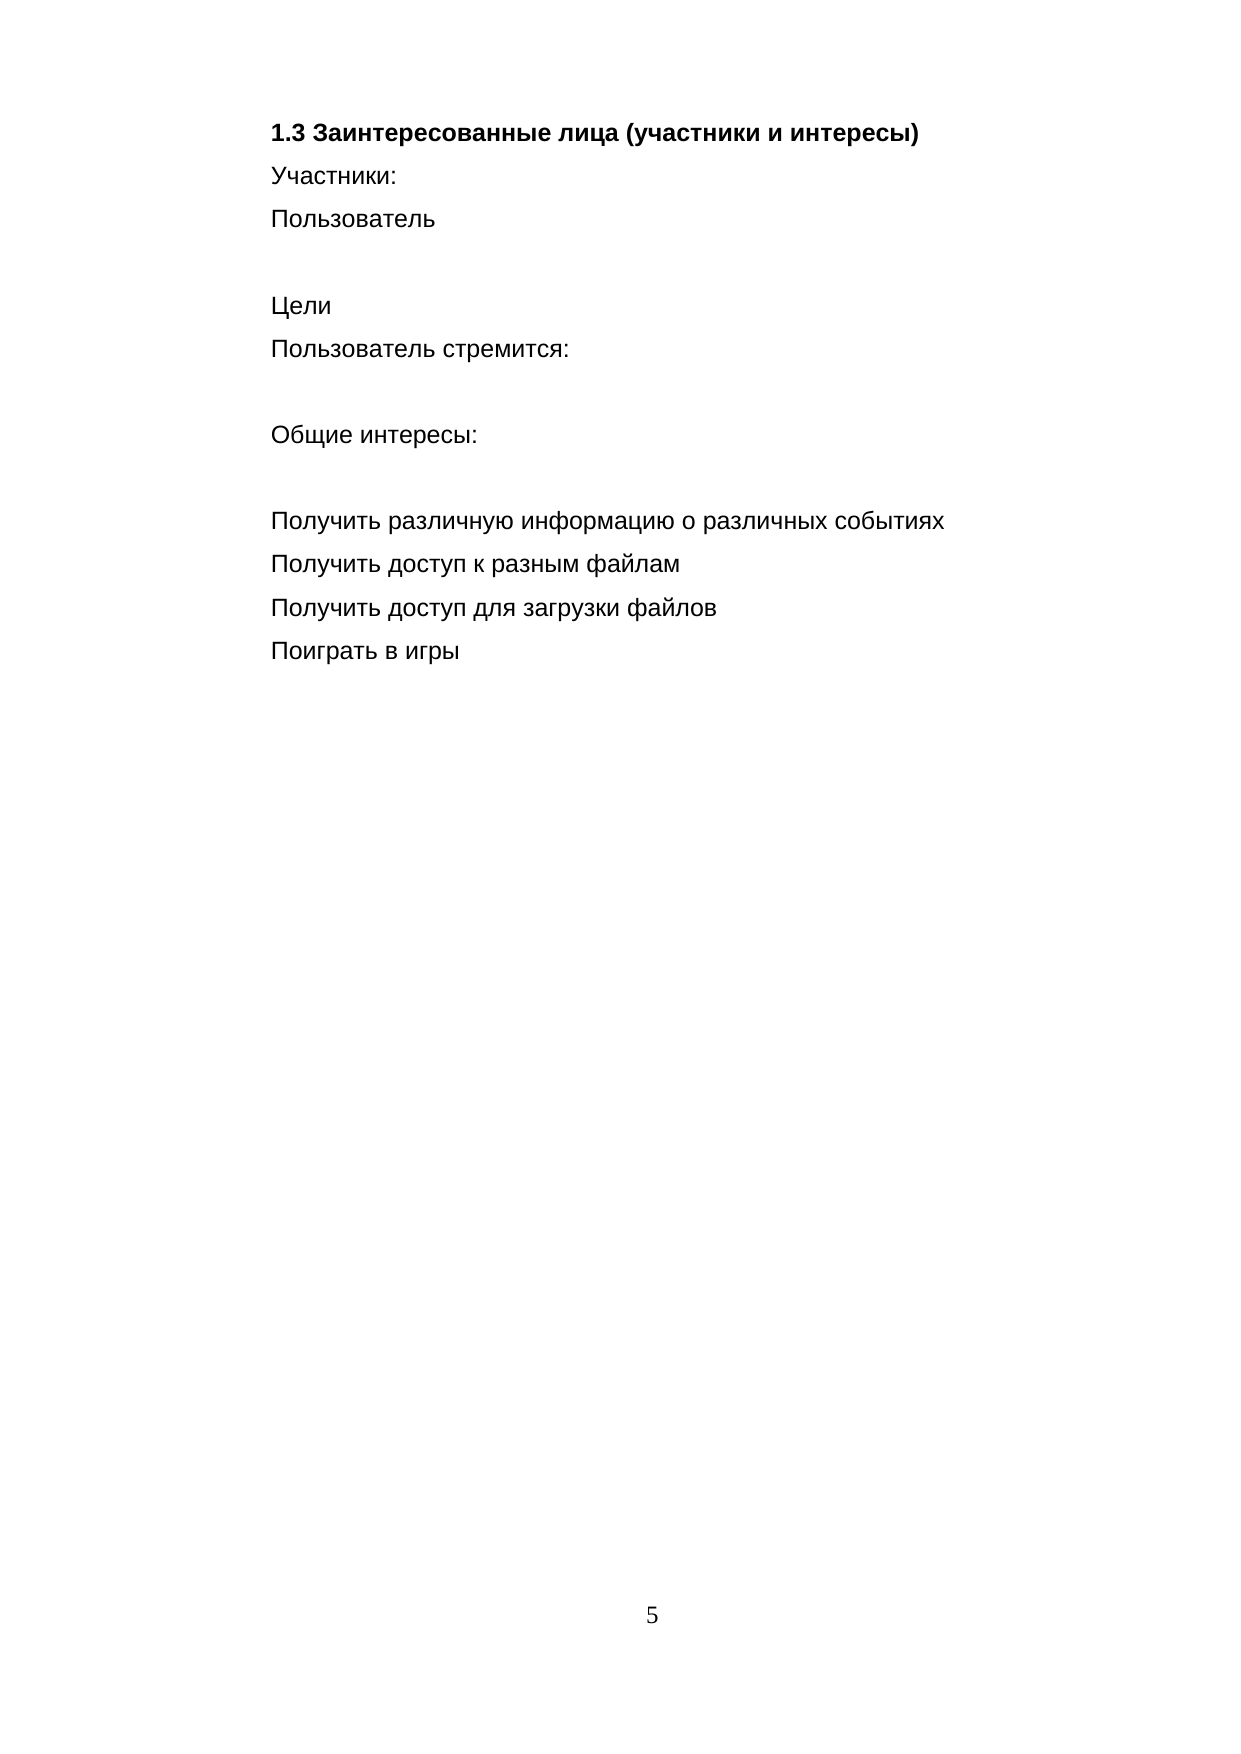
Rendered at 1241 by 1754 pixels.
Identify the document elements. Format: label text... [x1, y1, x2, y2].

text Получить доступ для загрузки файлов [182, 592, 1122, 621]
text Поиграть в игры [182, 636, 1122, 664]
text Цели [182, 291, 1122, 319]
text Пользователь стремится: [182, 334, 1122, 362]
subtitle Заинтересованные лица (участники и интересы) [182, 118, 1122, 147]
text Получить различную информацию о различных событиях [182, 506, 1122, 535]
text Общие интересы: [182, 420, 1122, 449]
text Участники: [182, 161, 1122, 190]
text Пользователь [182, 204, 1122, 233]
text Получить доступ к разным файлам [182, 549, 1122, 578]
